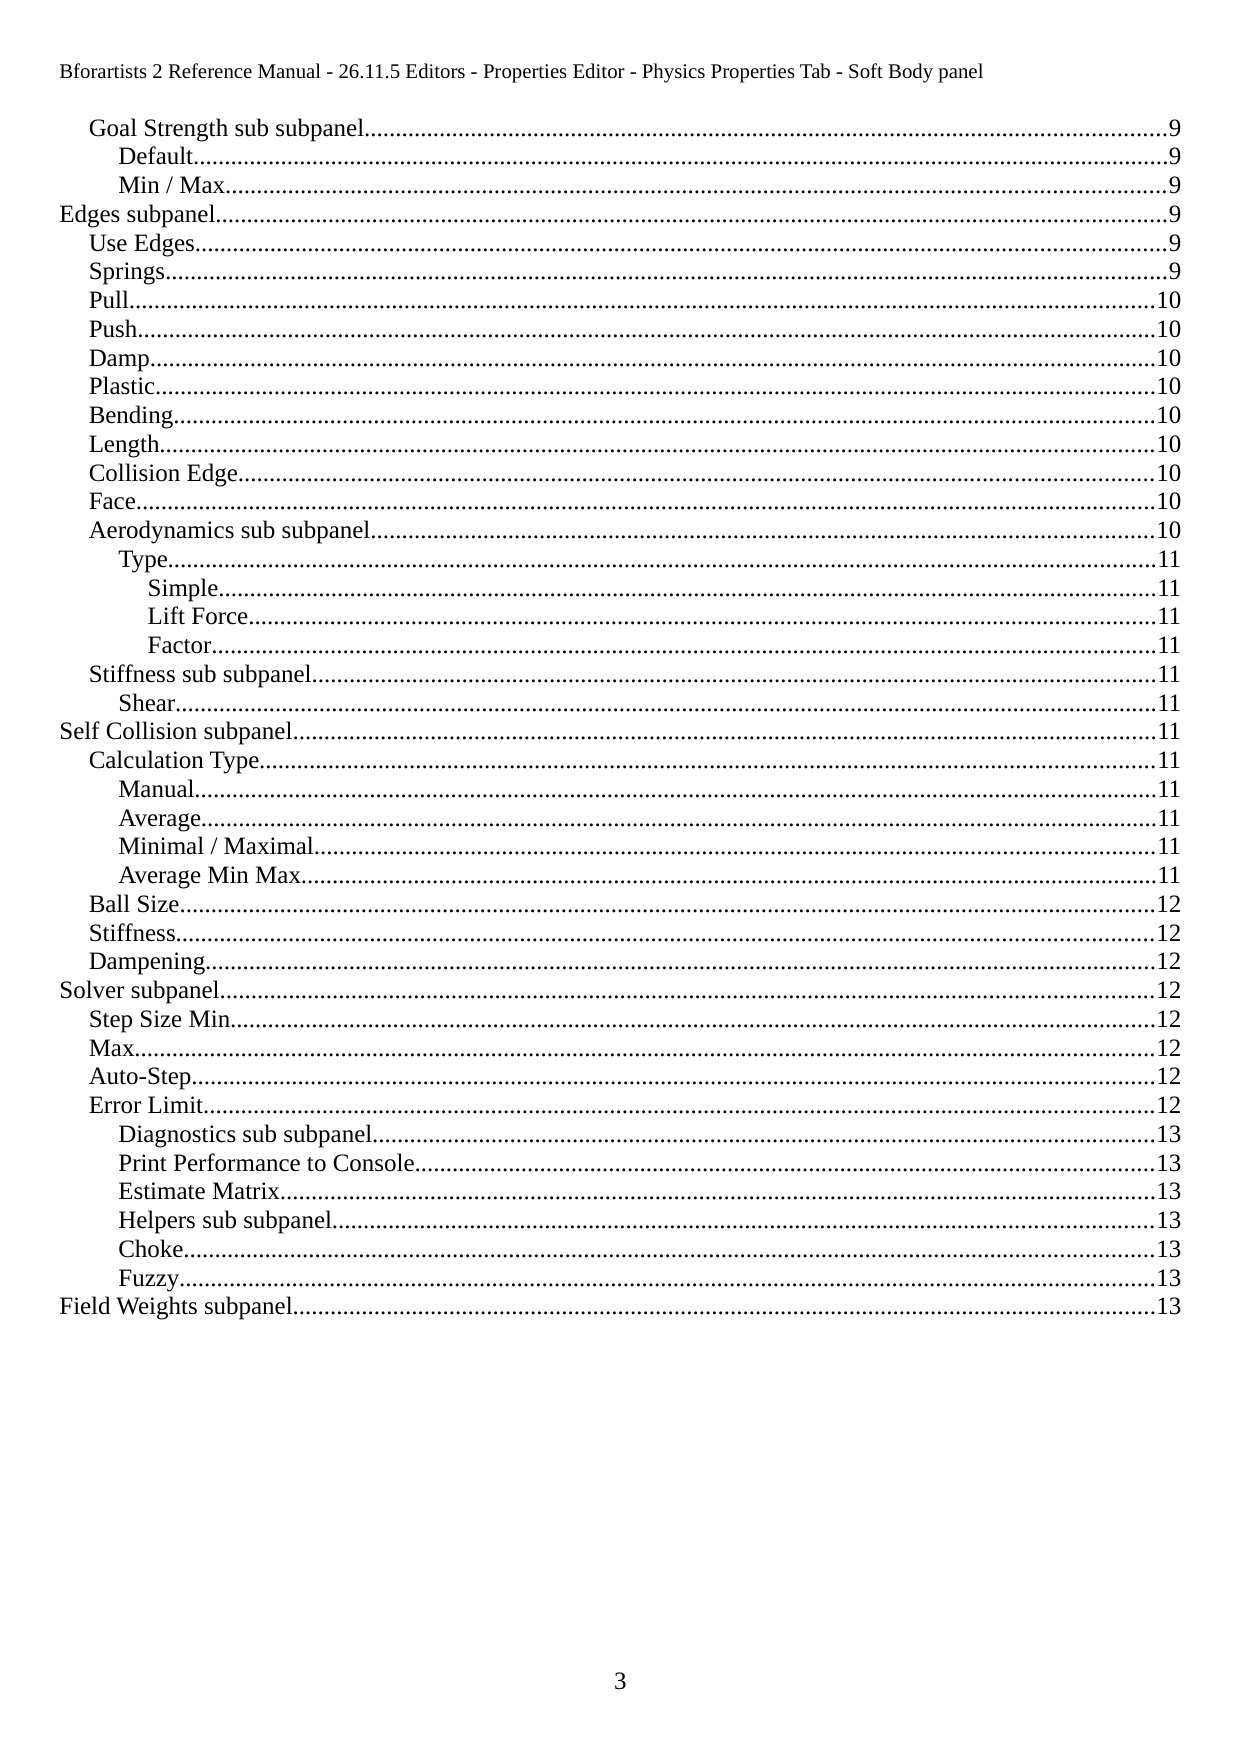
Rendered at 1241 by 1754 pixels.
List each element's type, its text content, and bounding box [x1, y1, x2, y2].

text Ball Size 12 [88, 889, 1181, 918]
text Average 11 [118, 803, 1181, 831]
text Factor 11 [147, 630, 1181, 659]
text Self Collision subpanel 11 [59, 716, 1181, 745]
text Calculation Type 11 [88, 745, 1181, 774]
text Default 9 [118, 141, 1181, 170]
text Error Limit 12 [88, 1090, 1181, 1119]
text Push 10 [88, 314, 1181, 343]
text Length 10 [88, 429, 1181, 458]
text Springs 9 [88, 256, 1181, 285]
text Plastic 10 [88, 371, 1181, 400]
text Face 10 [88, 486, 1181, 515]
text Manual 11 [118, 774, 1181, 803]
text Choke 13 [118, 1234, 1181, 1263]
text Edges subpanel 9 [59, 199, 1181, 228]
text Stiffness 12 [88, 918, 1181, 946]
text Dampening 12 [88, 946, 1181, 975]
text Min / Max 9 [118, 170, 1181, 199]
text Pull 10 [88, 285, 1181, 314]
text Collision Edge 10 [88, 458, 1181, 486]
text Shear 11 [118, 688, 1181, 716]
text Use Edges 9 [88, 228, 1181, 256]
text Damp 10 [88, 343, 1181, 371]
text Goal Strength sub subpanel 9 [88, 113, 1181, 141]
text Auto-Step 12 [88, 1061, 1181, 1090]
text Solver subpanel 12 [59, 975, 1181, 1004]
text Bending 10 [88, 400, 1181, 429]
text Minimal / Maximal 11 [118, 831, 1181, 860]
text Print Performance to Console 13 [118, 1148, 1181, 1176]
text Fuzzy 13 [118, 1263, 1181, 1291]
text Type 11 [118, 544, 1181, 573]
text Aerodynamics sub subpanel 10 [88, 515, 1181, 544]
text Helpers sub subpanel 13 [118, 1205, 1181, 1234]
text Field Weights subpanel 13 [59, 1291, 1181, 1320]
text Average Min Max 11 [118, 860, 1181, 889]
text Lift Force 11 [147, 601, 1181, 630]
text Diagnostics sub subpanel 13 [118, 1119, 1181, 1148]
text Stiffness sub subpanel 11 [88, 659, 1181, 688]
text Estimate Matrix 13 [118, 1176, 1181, 1205]
text Step Size Min 12 [88, 1004, 1181, 1033]
text Max 12 [88, 1033, 1181, 1061]
text Simple 11 [147, 573, 1181, 601]
